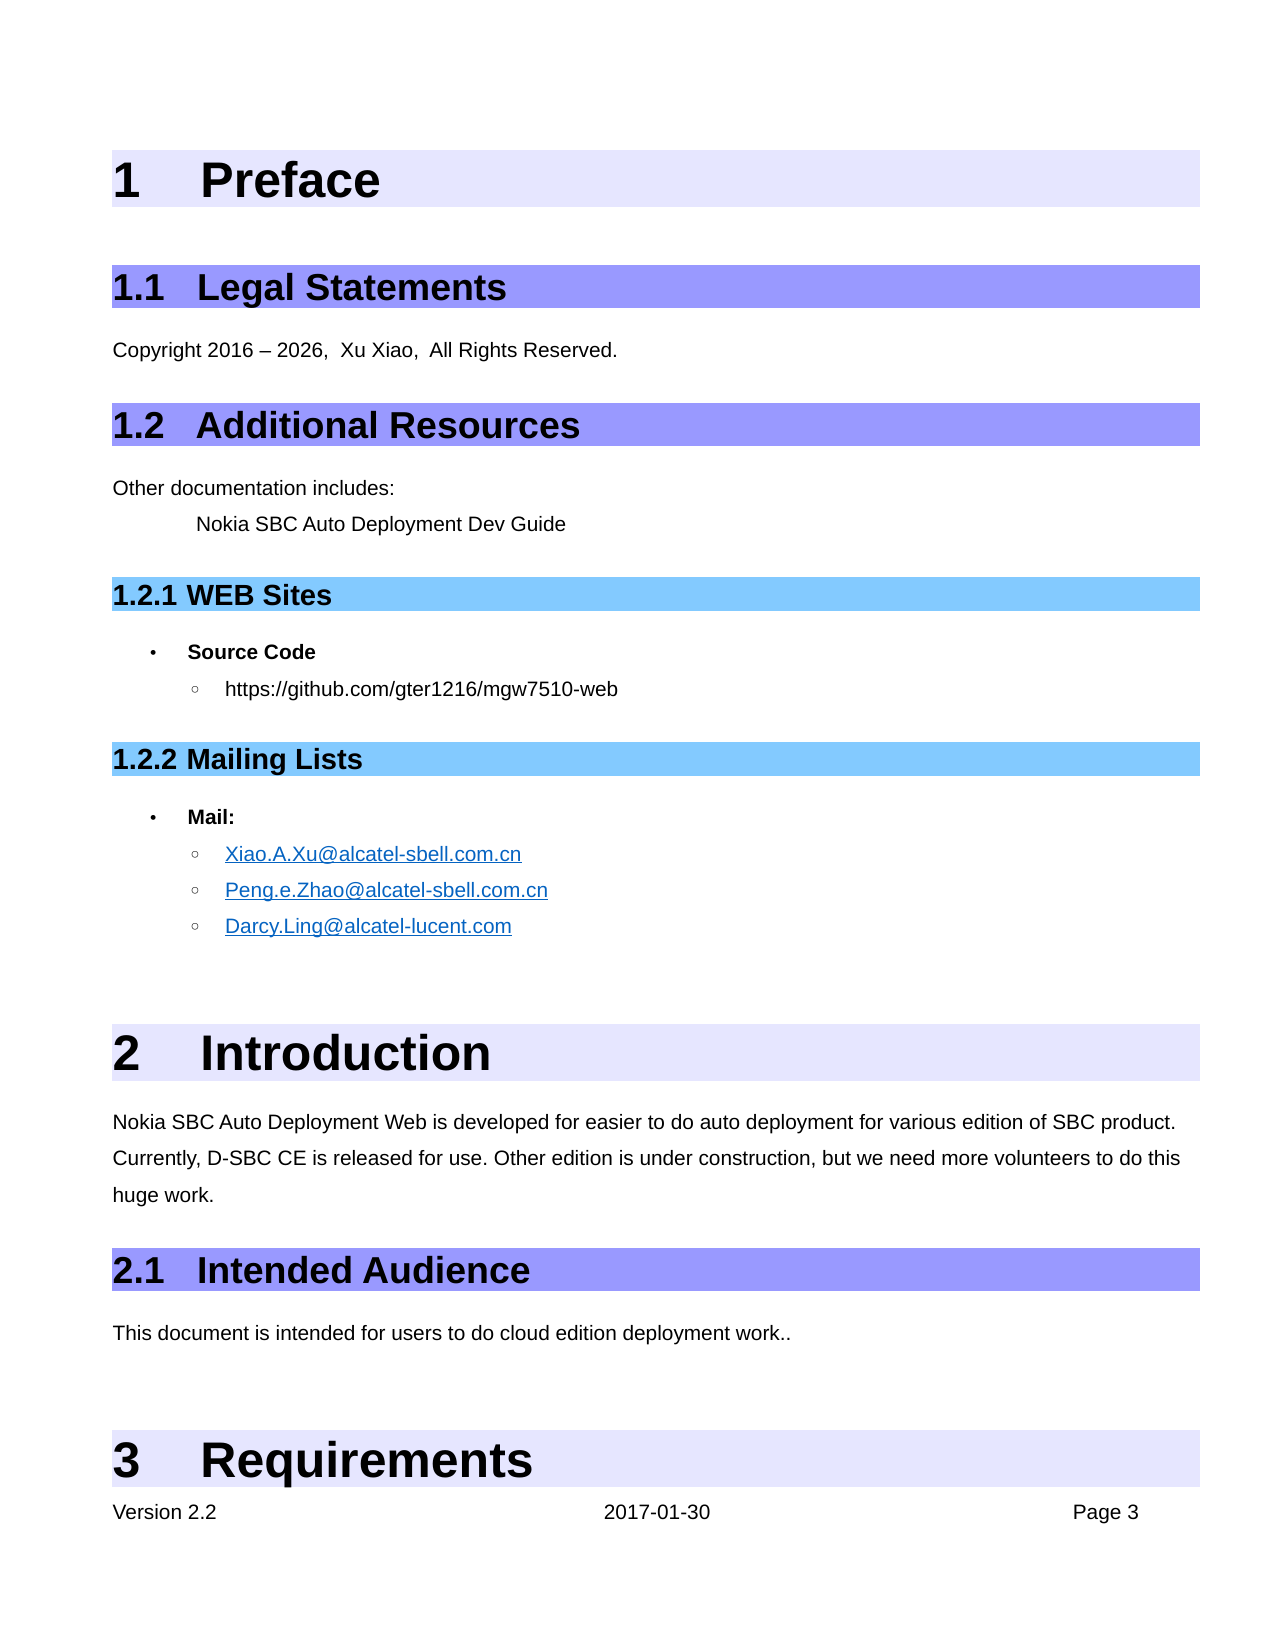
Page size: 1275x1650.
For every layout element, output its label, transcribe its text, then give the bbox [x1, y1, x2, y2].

subtitle Intended Audience [112, 1248, 1200, 1291]
list Darcy.Ling@alcatel-lucent.com [187, 914, 1200, 938]
text This document is intended for users to do cloud edition deployment work.. [112, 1321, 1200, 1344]
list Mail: [150, 805, 1200, 829]
subtitle Additional Resources [112, 403, 1200, 446]
subtitle Preface [112, 150, 1200, 207]
list Xiao.A.Xu@alcatel-sbell.com.cn [187, 841, 1200, 865]
text Nokia SBC Auto Deployment Web is developed for easier to do auto deployment for various edition of SBC product. [112, 1110, 1200, 1134]
list Peng.e.Zhao@alcatel-sbell.com.cn [187, 878, 1200, 902]
subtitle Requirements [112, 1430, 1200, 1487]
list Source Code [150, 640, 1200, 664]
list https://github.com/gter1216/mgw7510-web [187, 677, 1200, 701]
text Copyright 2016 – 2026, Xu Xiao, All Rights Reserved. [112, 337, 1200, 361]
subtitle Legal Statements [112, 265, 1200, 308]
text Currently, D-SBC CE is released for use. Other edition is under construction, but we need more volunteers to do this [112, 1146, 1200, 1170]
text huge work. [112, 1183, 1200, 1207]
subtitle WEB Sites [112, 577, 1200, 611]
subtitle Introduction [112, 1024, 1200, 1081]
text Nokia SBC Auto Deployment Dev Guide [112, 512, 1200, 536]
text Other documentation includes: [112, 475, 1200, 499]
subtitle Mailing Lists [112, 742, 1200, 776]
